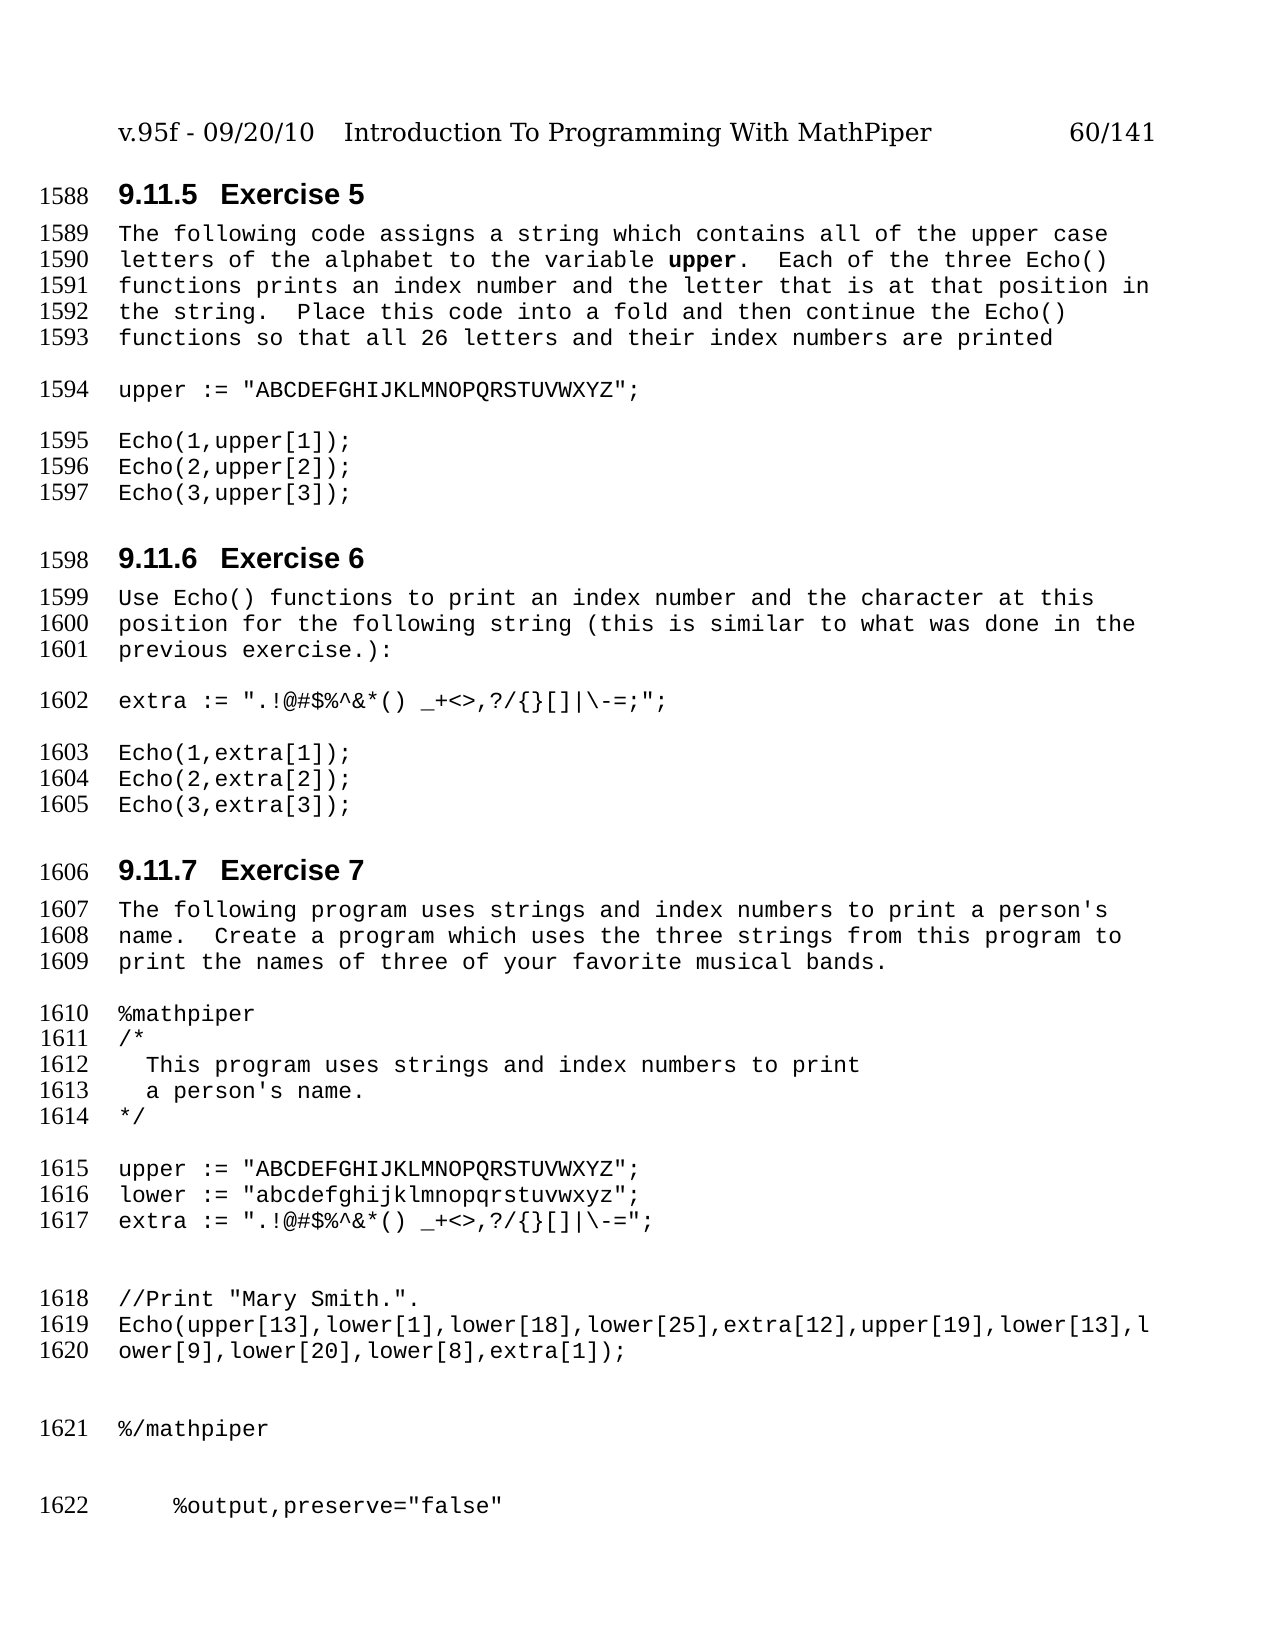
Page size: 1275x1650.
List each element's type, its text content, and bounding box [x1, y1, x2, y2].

text %/mathpiper [118, 1417, 1157, 1443]
subtitle Exercise 7 [118, 853, 1157, 886]
text Echo(upper[13],lower[1],lower[18],lower[25],extra[12],upper[19],lower[13],lower[9],lower[20],lower[8],extra[1]); [118, 1313, 1157, 1365]
text Echo(3,extra[3]); [118, 794, 1157, 819]
text The following code assigns a string which contains all of the upper case letters of the alphabet to the variable upper. Each of the three Echo() functions prints an index number and the letter that is at that position in the string. Place this code into a fold and then continue the Echo() functions so that all 26 letters and their index numbers are printed [118, 222, 1157, 352]
text Echo(3,upper[3]); [118, 482, 1157, 508]
text %mathpiper [118, 1002, 1157, 1028]
subtitle Exercise 6 [118, 541, 1157, 574]
text Echo(1,extra[1]); [118, 742, 1157, 768]
text extra := ".!@#$%^&*() _+<>,?/{}[]|\-=;"; [118, 690, 1157, 716]
text extra := ".!@#$%^&*() _+<>,?/{}[]|\-="; [118, 1209, 1157, 1235]
text //Print "Mary Smith.". [118, 1287, 1157, 1313]
text upper := "ABCDEFGHIJKLMNOPQRSTUVWXYZ"; [118, 378, 1157, 404]
text lower := "abcdefghijklmnopqrstuvwxyz"; [118, 1183, 1157, 1209]
text Use Echo() functions to print an index number and the character at this position for the following string (this is similar to what was done in the previous exercise.): [118, 586, 1157, 664]
text %output,preserve="false" [118, 1495, 1157, 1521]
text upper := "ABCDEFGHIJKLMNOPQRSTUVWXYZ"; [118, 1157, 1157, 1183]
text */ [118, 1106, 1157, 1132]
text a person's name. [118, 1080, 1157, 1106]
text Echo(2,extra[2]); [118, 768, 1157, 794]
text Echo(1,upper[1]); [118, 430, 1157, 456]
text Echo(2,upper[2]); [118, 456, 1157, 482]
subtitle Exercise 5 [118, 177, 1157, 210]
text /* [118, 1028, 1157, 1054]
text The following program uses strings and index numbers to print a person's name. Create a program which uses the three strings from this program to print the names of three of your favorite musical bands. [118, 898, 1157, 976]
text This program uses strings and index numbers to print [118, 1054, 1157, 1080]
